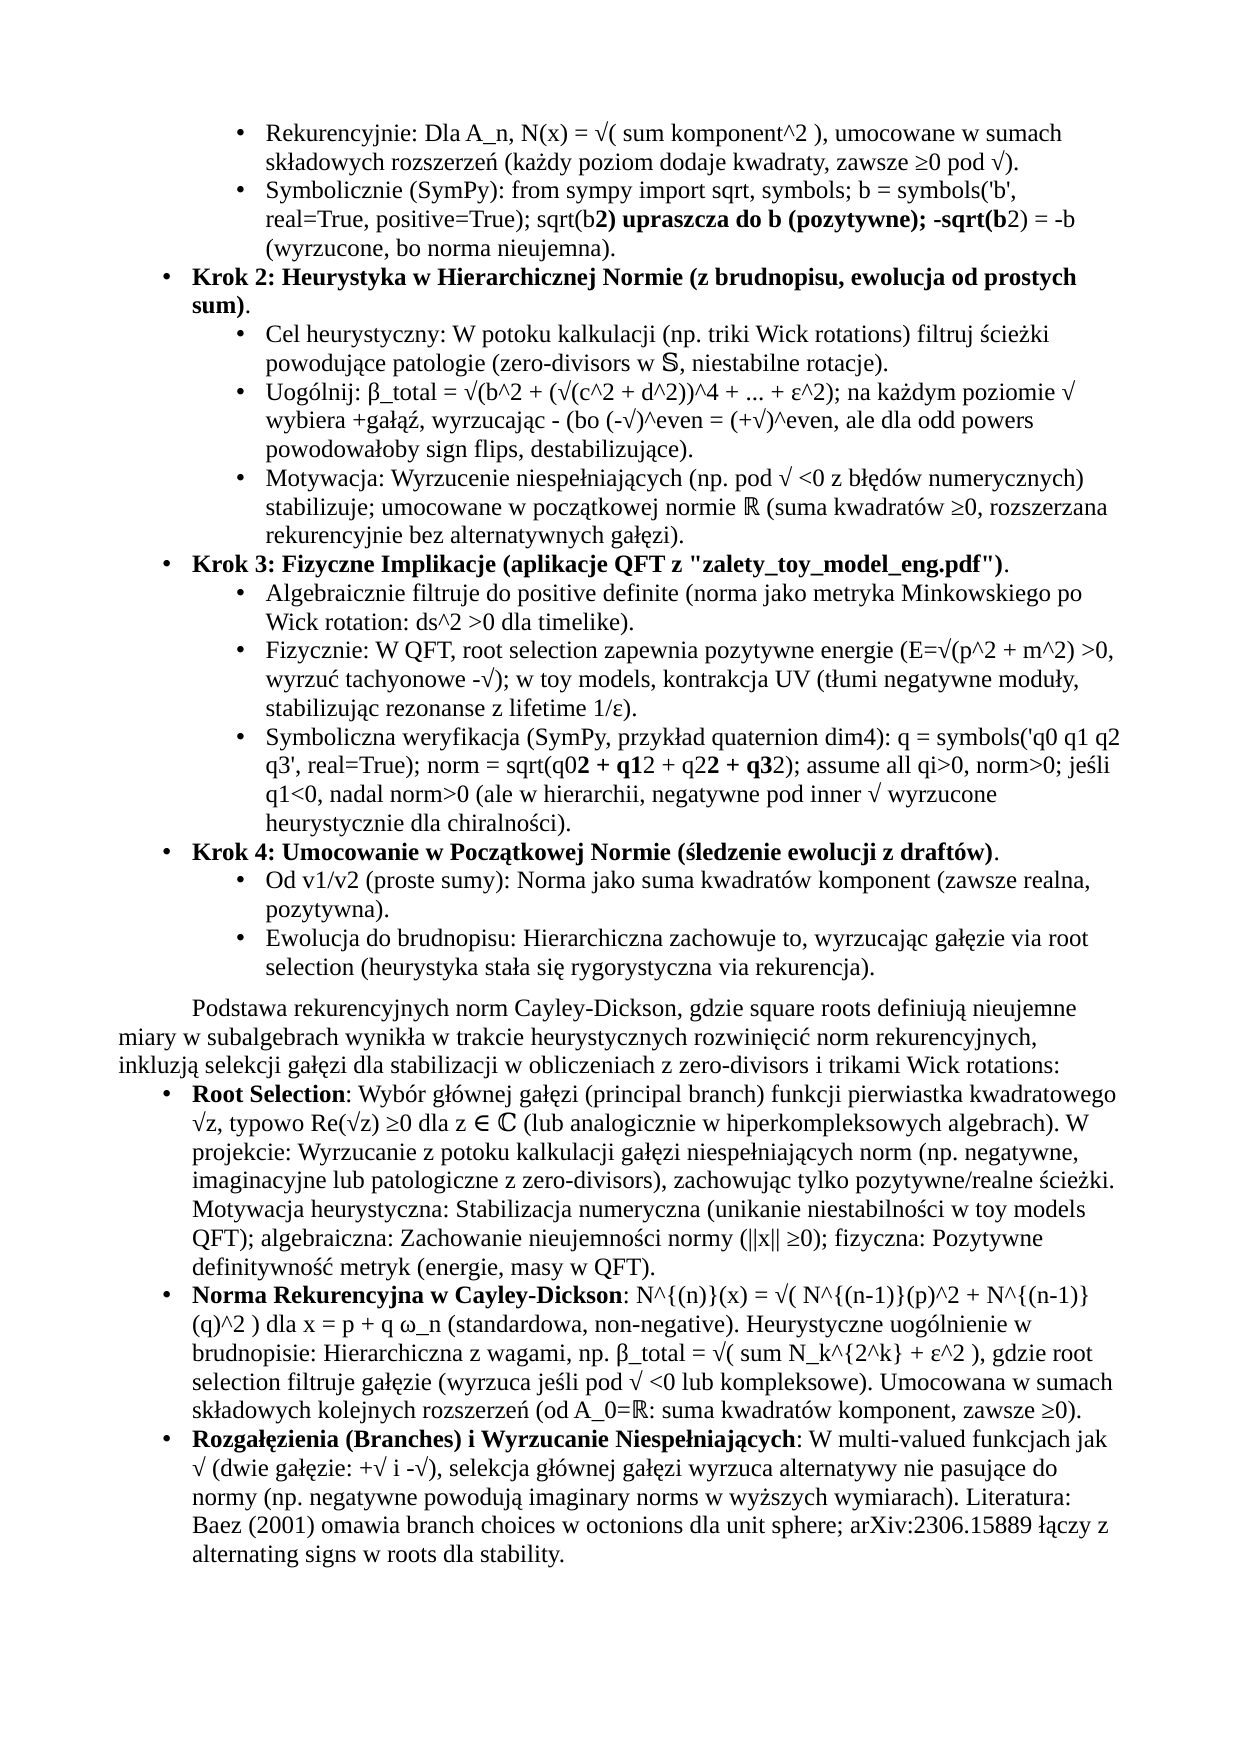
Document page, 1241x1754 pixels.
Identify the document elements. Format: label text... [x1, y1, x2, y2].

list Od v1/v2 (proste sumy): Norma jako suma kwadratów komponent (zawsze realna, pozytywna). [236, 866, 1122, 923]
list Symboliczna weryfikacja (SymPy, przykład quaternion dim4): q = symbols('q0 q1 q2 q3', real=True); norm = sqrt(q02 + q12 + q22 + q32); assume all qi>0, norm>0; jeśli q1<0, nadal norm>0 (ale w hierarchii, negatywne pod inner √ wyrzucone heurystycznie dla chiralności). [236, 722, 1122, 837]
list Norma Rekurencyjna w Cayley-Dickson: N^{(n)}(x) = √( N^{(n-1)}(p)^2 + N^{(n-1)}(q)^2 ) dla x = p + q ω_n (standardowa, non-negative). Heurystyczne uogólnienie w brudnopisie: Hierarchiczna z wagami, np. β_total = √( sum N_k^{2^k} + ε^2 ), gdzie root selection filtruje gałęzie (wyrzuca jeśli pod √ <0 lub kompleksowe). Umocowana w sumach składowych kolejnych rozszerzeń (od A_0=ℝ: suma kwadratów komponent, zawsze ≥0). [162, 1281, 1122, 1424]
list Fizycznie: W QFT, root selection zapewnia pozytywne energie (E=√(p^2 + m^2) >0, wyrzuć tachyonowe -√); w toy models, kontrakcja UV (tłumi negatywne moduły, stabilizując rezonanse z lifetime 1/ε). [236, 636, 1122, 722]
list Uogólnij: β_total = √(b^2 + (√(c^2 + d^2))^4 + ... + ε^2); na każdym poziomie √ wybiera +gałąź, wyrzucając - (bo (-√)^even = (+√)^even, ale dla odd powers powodowałoby sign flips, destabilizujące). [236, 377, 1122, 463]
list Rozgałęzienia (Branches) i Wyrzucanie Niespełniających: W multi-valued funkcjach jak √ (dwie gałęzie: +√ i -√), selekcja głównej gałęzi wyrzuca alternatywy nie pasujące do normy (np. negatywne powodują imaginary norms w wyższych wymiarach). Literatura: Baez (2001) omawia branch choices w octonions dla unit sphere; arXiv:2306.15889 łączy z alternating signs w roots dla stability. [162, 1424, 1122, 1568]
list Rekurencyjnie: Dla A_n, N(x) = √( sum komponent^2 ), umocowane w sumach składowych rozszerzeń (każdy poziom dodaje kwadraty, zawsze ≥0 pod √). [236, 118, 1122, 176]
list Krok 2: Heurystyka w Hierarchicznej Normie (z brudnopisu, ewolucja od prostych sum). [162, 262, 1122, 319]
list Ewolucja do brudnopisu: Hierarchiczna zachowuje to, wyrzucając gałęzie via root selection (heurystyka stała się rygorystyczna via rekurencja). [236, 923, 1122, 981]
list Krok 3: Fizyczne Implikacje (aplikacje QFT z "zalety_toy_model_eng.pdf"). [162, 549, 1122, 578]
list Motywacja: Wyrzucenie niespełniających (np. pod √ <0 z błędów numerycznych) stabilizuje; umocowane w początkowej normie ℝ (suma kwadratów ≥0, rozszerzana rekurencyjnie bez alternatywnych gałęzi). [236, 463, 1122, 549]
list Krok 4: Umocowanie w Początkowej Normie (śledzenie ewolucji z draftów). [162, 837, 1122, 866]
list Cel heurystyczny: W potoku kalkulacji (np. triki Wick rotations) filtruj ścieżki powodujące patologie (zero-divisors w 𝕊, niestabilne rotacje). [236, 319, 1122, 377]
list Algebraicznie filtruje do positive definite (norma jako metryka Minkowskiego po Wick rotation: ds^2 >0 dla timelike). [236, 578, 1122, 636]
text Podstawa rekurencyjnych norm Cayley-Dickson, gdzie square roots definiują nieujemne miary w subalgebrach wynikła w trakcie heurystycznych rozwinięcić norm rekurencyjnych, inkluzją selekcji gałęzi dla stabilizacji w obliczeniach z zero-divisors i trikami Wick rotations: [118, 993, 1122, 1079]
list Symbolicznie (SymPy): from sympy import sqrt, symbols; b = symbols('b', real=True, positive=True); sqrt(b2) upraszcza do b (pozytywne); -sqrt(b2) = -b (wyrzucone, bo norma nieujemna). [236, 176, 1122, 262]
list Root Selection: Wybór głównej gałęzi (principal branch) funkcji pierwiastka kwadratowego √z, typowo Re(√z) ≥0 dla z ∈ ℂ (lub analogicznie w hiperkompleksowych algebrach). W projekcie: Wyrzucanie z potoku kalkulacji gałęzi niespełniających norm (np. negatywne, imaginacyjne lub patologiczne z zero-divisors), zachowując tylko pozytywne/realne ścieżki. Motywacja heurystyczna: Stabilizacja numeryczna (unikanie niestabilności w toy models QFT); algebraiczna: Zachowanie nieujemności normy (||x|| ≥0); fizyczna: Pozytywne definitywność metryk (energie, masy w QFT). [162, 1079, 1122, 1281]
